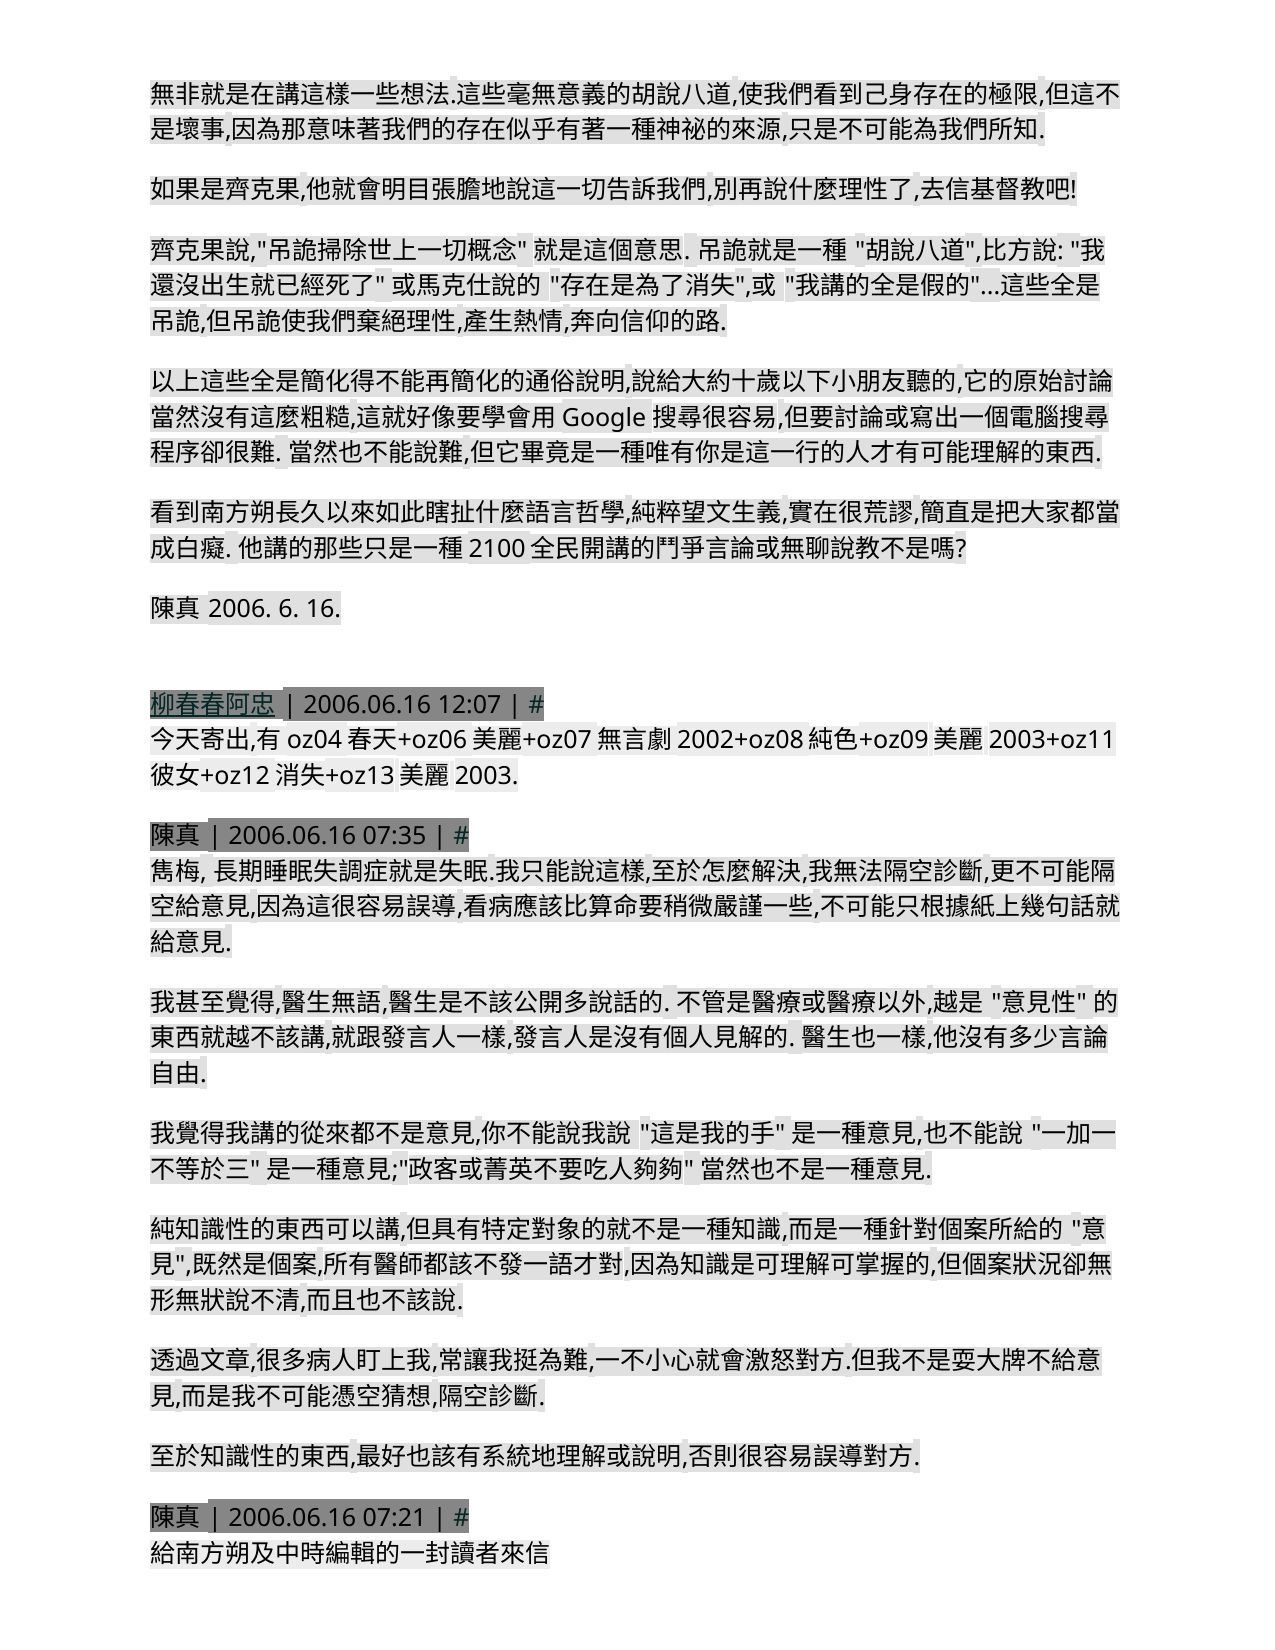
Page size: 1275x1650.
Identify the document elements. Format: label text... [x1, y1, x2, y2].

text 看到南方朔長久以來如此瞎扯什麼語言哲學,純粹望文生義,實在很荒謬,簡直是把大家都當成白癡. 他講的那些只是一種2100全民開講的鬥爭言論或無聊說教不是嗎? [150, 494, 1125, 564]
text 柳春春阿忠 | 2006.06.16 12:07 | # [150, 685, 1125, 721]
text 陳真 2006. 6. 16. [150, 589, 1125, 660]
text 至於知識性的東西,最好也該有系統地理解或說明,否則很容易誤導對方. [150, 1437, 1125, 1473]
text 以上這些全是簡化得不能再簡化的通俗說明,說給大約十歲以下小朋友聽的,它的原始討論當然沒有這麼粗糙,這就好像要學會用Google 搜尋很容易,但要討論或寫出一個電腦搜尋程序卻很難. 當然也不能說難,但它畢竟是一種唯有你是這一行的人才有可能理解的東西. [150, 362, 1125, 469]
text 陳真 | 2006.06.16 07:35 | # [150, 817, 1125, 852]
text 陳真 | 2006.06.16 07:21 | # [150, 1498, 1125, 1533]
text 無非就是在講這樣一些想法.這些毫無意義的胡說八道,使我們看到己身存在的極限,但這不是壞事,因為那意味著我們的存在似乎有著一種神祕的來源,只是不可能為我們所知. [150, 75, 1125, 146]
text 我甚至覺得,醫生無語,醫生是不該公開多說話的. 不管是醫療或醫療以外,越是 "意見性" 的東西就越不該講,就跟發言人一樣,發言人是沒有個人見解的. 醫生也一樣,他沒有多少言論自由. [150, 983, 1125, 1089]
text 純知識性的東西可以講,但具有特定對象的就不是一種知識,而是一種針對個案所給的 "意見",既然是個案,所有醫師都該不發一語才對,因為知識是可理解可掌握的,但個案狀況卻無形無狀說不清,而且也不該說. [150, 1210, 1125, 1317]
text 我覺得我講的從來都不是意見,你不能說我說 "這是我的手" 是一種意見,也不能說 "一加一不等於三" 是一種意見;"政客或菁英不要吃人夠夠" 當然也不是一種意見. [150, 1114, 1125, 1185]
text 今天寄出,有oz04春天+oz06美麗+oz07無言劇2002+oz08純色+oz09美麗2003+oz11彼女+oz12消失+oz13美麗2003. [150, 721, 1125, 792]
text 如果是齊克果,他就會明目張膽地說這一切告訴我們,別再說什麼理性了,去信基督教吧! [150, 171, 1125, 206]
text 透過文章,很多病人盯上我,常讓我挺為難,一不小心就會激怒對方.但我不是耍大牌不給意見,而是我不可能憑空猜想,隔空診斷. [150, 1342, 1125, 1412]
text 齊克果說,"吊詭掃除世上一切概念" 就是這個意思. 吊詭就是一種 "胡說八道",比方說: "我還沒出生就已經死了" 或馬克仕說的 "存在是為了消失",或 "我講的全是假的"...這些全是吊詭,但吊詭使我們棄絕理性,產生熱情,奔向信仰的路. [150, 231, 1125, 337]
text 給南方朔及中時編輯的一封讀者來信 [150, 1533, 1125, 1569]
text 雋梅, 長期睡眠失調症就是失眠.我只能說這樣,至於怎麼解決,我無法隔空診斷,更不可能隔空給意見,因為這很容易誤導,看病應該比算命要稍微嚴謹一些,不可能只根據紙上幾句話就給意見. [150, 852, 1125, 958]
